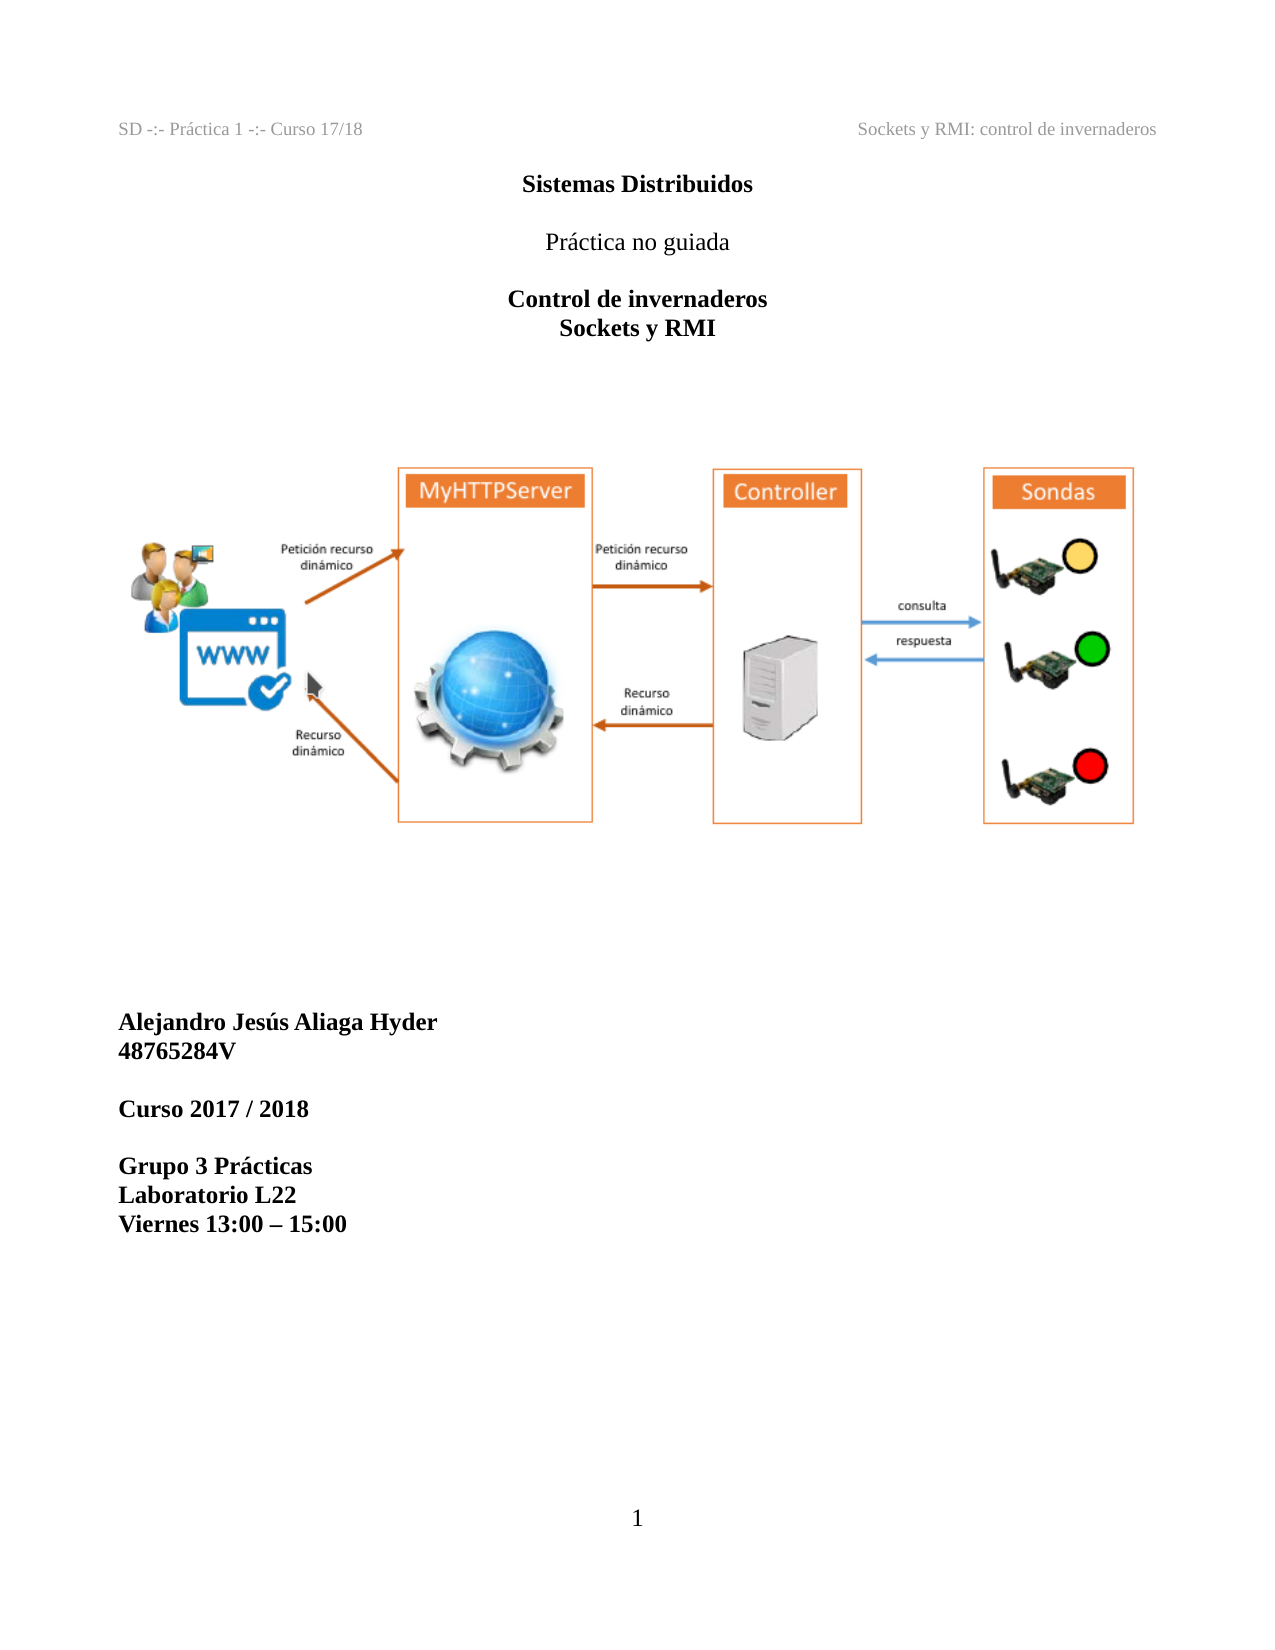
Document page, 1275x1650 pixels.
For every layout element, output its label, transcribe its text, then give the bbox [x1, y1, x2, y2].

text Práctica no guiada [118, 227, 1157, 255]
text Grupo 3 Prácticas [118, 1151, 1157, 1180]
text Curso 2017 / 2018 [118, 1094, 1157, 1122]
picture [118, 454, 1157, 835]
text Sistemas Distribuidos [118, 169, 1157, 198]
text Viernes 13:00 – 15:00 [118, 1209, 1157, 1237]
text 48765284V [118, 1036, 1157, 1065]
text Laboratorio L22 [118, 1180, 1157, 1209]
text Sockets y RMI [118, 313, 1157, 342]
text Control de invernaderos [118, 284, 1157, 313]
text Alejandro Jesús Aliaga Hyder [118, 1007, 1157, 1036]
